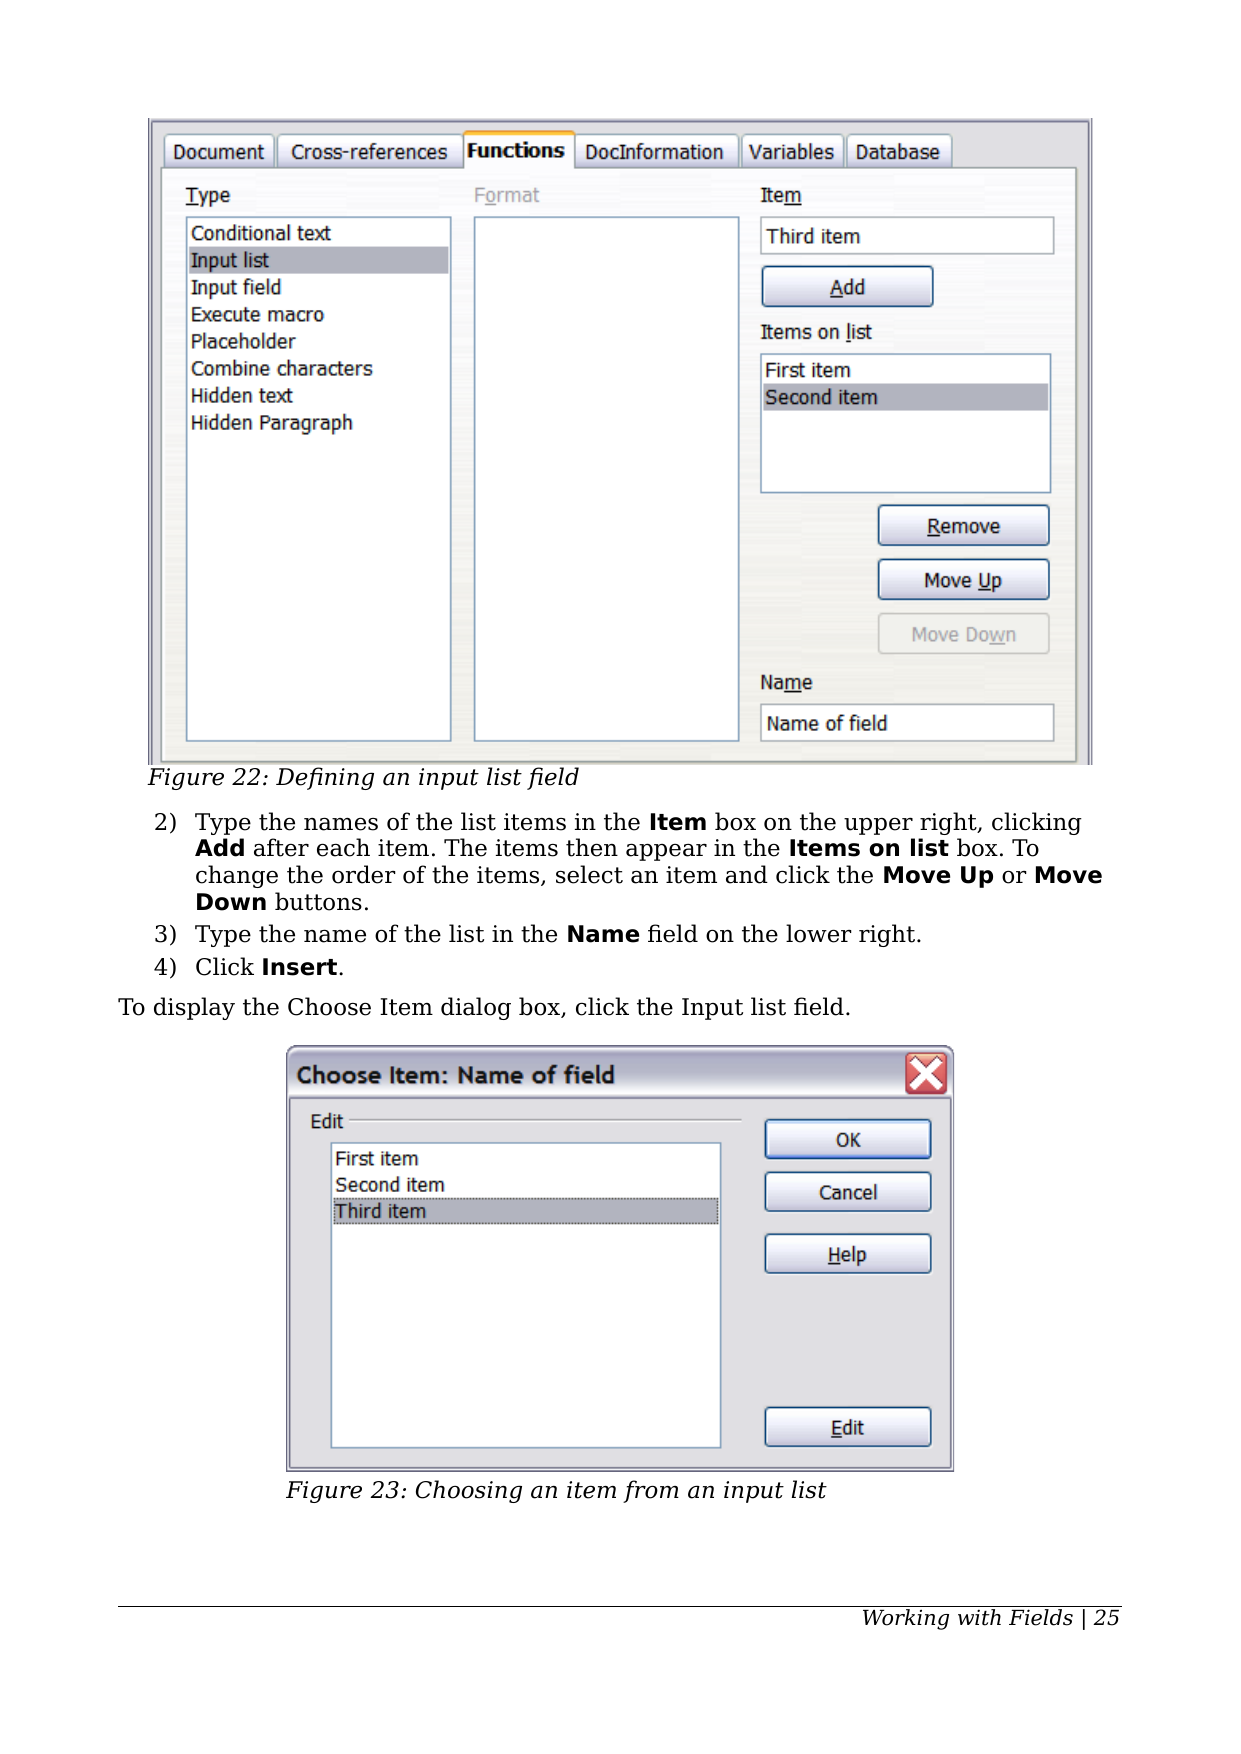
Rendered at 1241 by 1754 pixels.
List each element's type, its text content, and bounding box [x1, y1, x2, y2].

text Figure 22: Defining an input list field [148, 765, 1092, 791]
picture [286, 1045, 955, 1472]
text Figure 23: Choosing an item from an input list [286, 1478, 954, 1504]
text To display the Choose Item dialog box, click the Input list field. [118, 994, 1122, 1020]
list Click Insert. [177, 954, 1122, 981]
list Type the name of the list in the Name field on the lower right. [177, 922, 1122, 948]
list Type the names of the list items in the Item box on the upper right, clicking Add after each item. The items then appear in the Items on list box. To change the order of the items, select an item and click the Move Up or Move Down buttons. [177, 809, 1122, 915]
picture [148, 118, 1093, 765]
